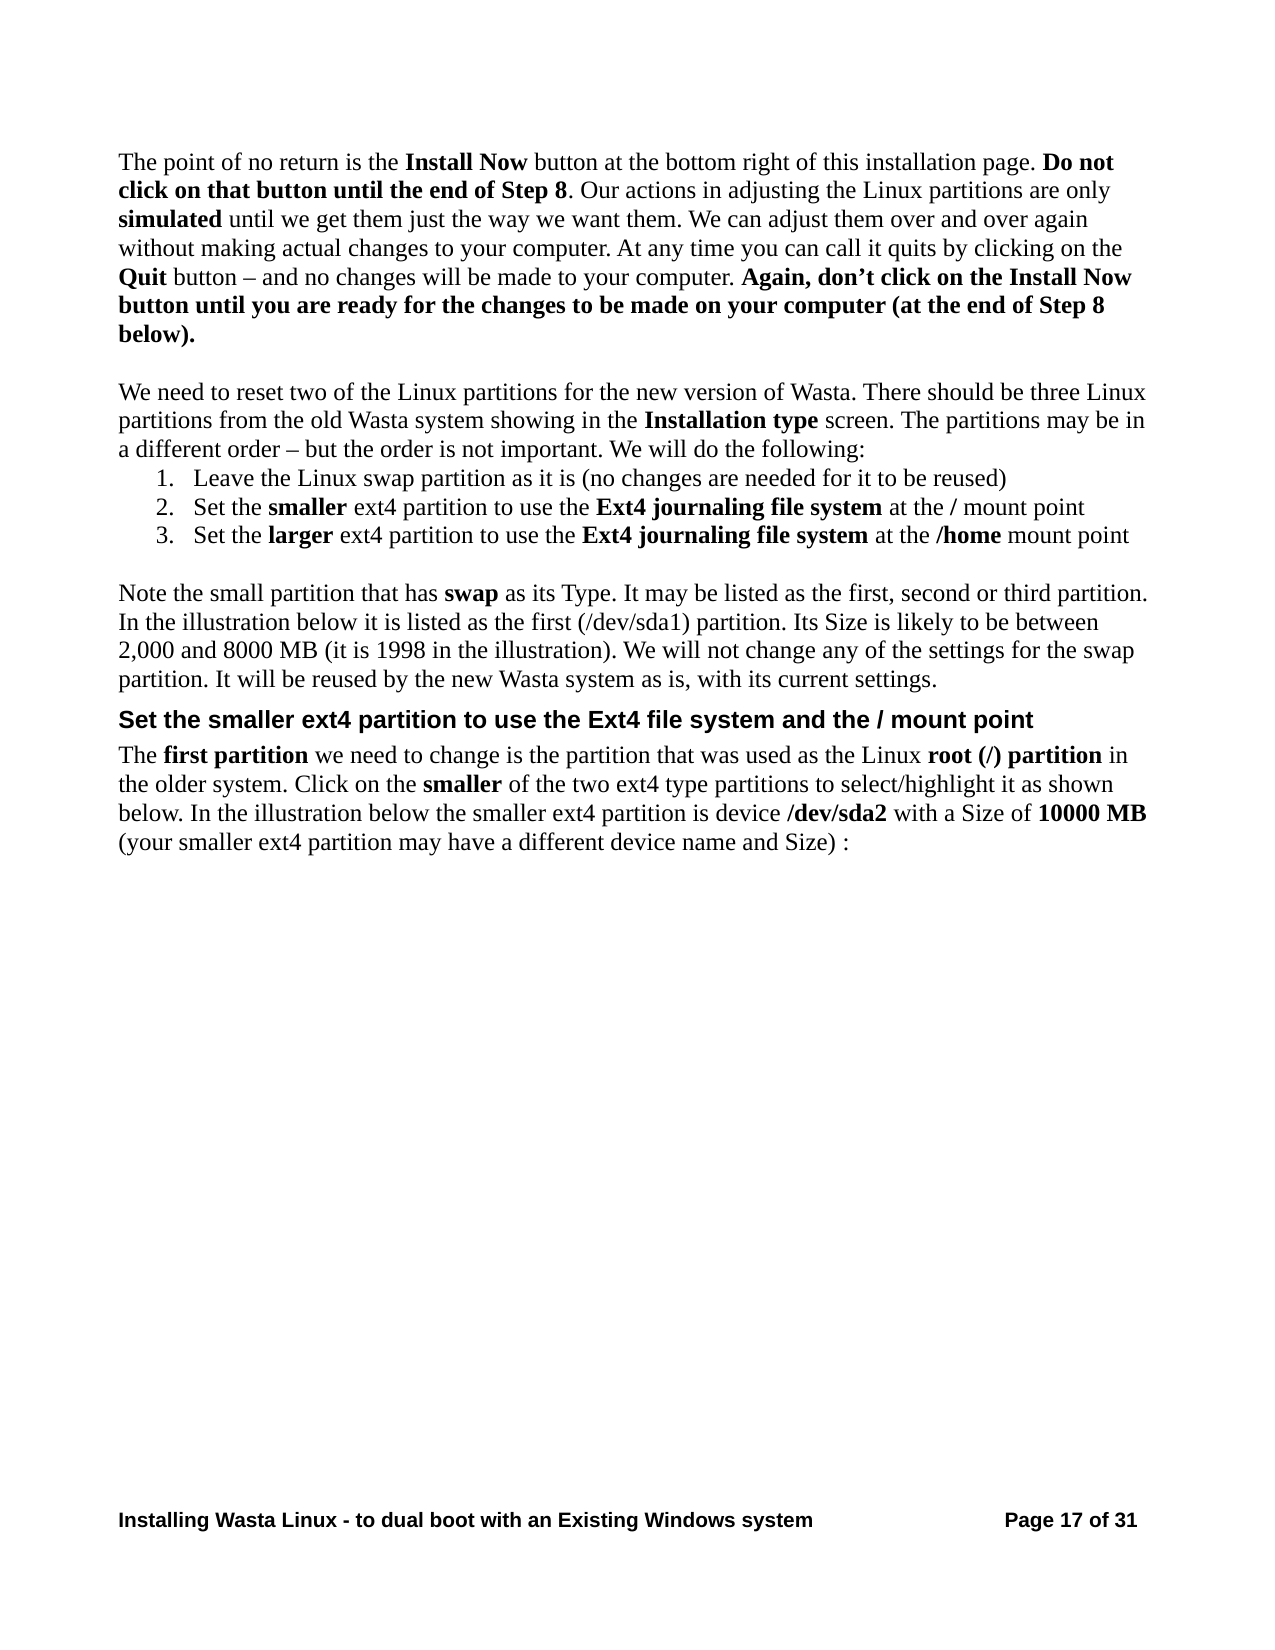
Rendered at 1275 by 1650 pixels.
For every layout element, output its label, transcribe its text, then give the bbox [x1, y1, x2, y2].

text We need to reset two of the Linux partitions for the new version of Wasta. There should be three Linux partitions from the old Wasta system showing in the Installation type screen. The partitions may be in a different order – but the order is not important. We will do the following: [118, 377, 1157, 463]
list Set the larger ext4 partition to use the Ext4 journaling file system at the /home mount point [156, 521, 1157, 549]
list Leave the Linux swap partition as it is (no changes are needed for it to be reused) [156, 463, 1157, 492]
text Note the small partition that has swap as its Type. It may be listed as the first, second or third partition. In the illustration below it is listed as the first (/dev/sda1) partition. Its Size is likely to be between 2,000 and 8000 MB (it is 1998 in the illustration). We will not change any of the settings for the swap partition. It will be reused by the new Wasta system as is, with its current settings. [118, 578, 1157, 693]
list Set the smaller ext4 partition to use the Ext4 journaling file system at the / mount point [156, 492, 1157, 521]
subtitle Set the smaller ext4 partition to use the Ext4 file system and the / mount point [118, 706, 1157, 734]
text The first partition we need to change is the partition that was used as the Linux root (/) partition in the older system. Click on the smaller of the two ext4 type partitions to select/highlight it as shown below. In the illustration below the smaller ext4 partition is device /dev/sda2 with a Size of 10000 MB (your smaller ext4 partition may have a different device name and Size) : [118, 740, 1157, 855]
text The point of no return is the Install Now button at the bottom right of this installation page. Do not click on that button until the end of Step 8. Our actions in adjusting the Linux partitions are only simulated until we get them just the way we want them. We can adjust them over and over again without making actual changes to your computer. At any time you can call it quits by clicking on the Quit button – and no changes will be made to your computer. Again, don’t click on the Install Now button until you are ready for the changes to be made on your computer (at the end of Step 8 below). [118, 147, 1157, 348]
